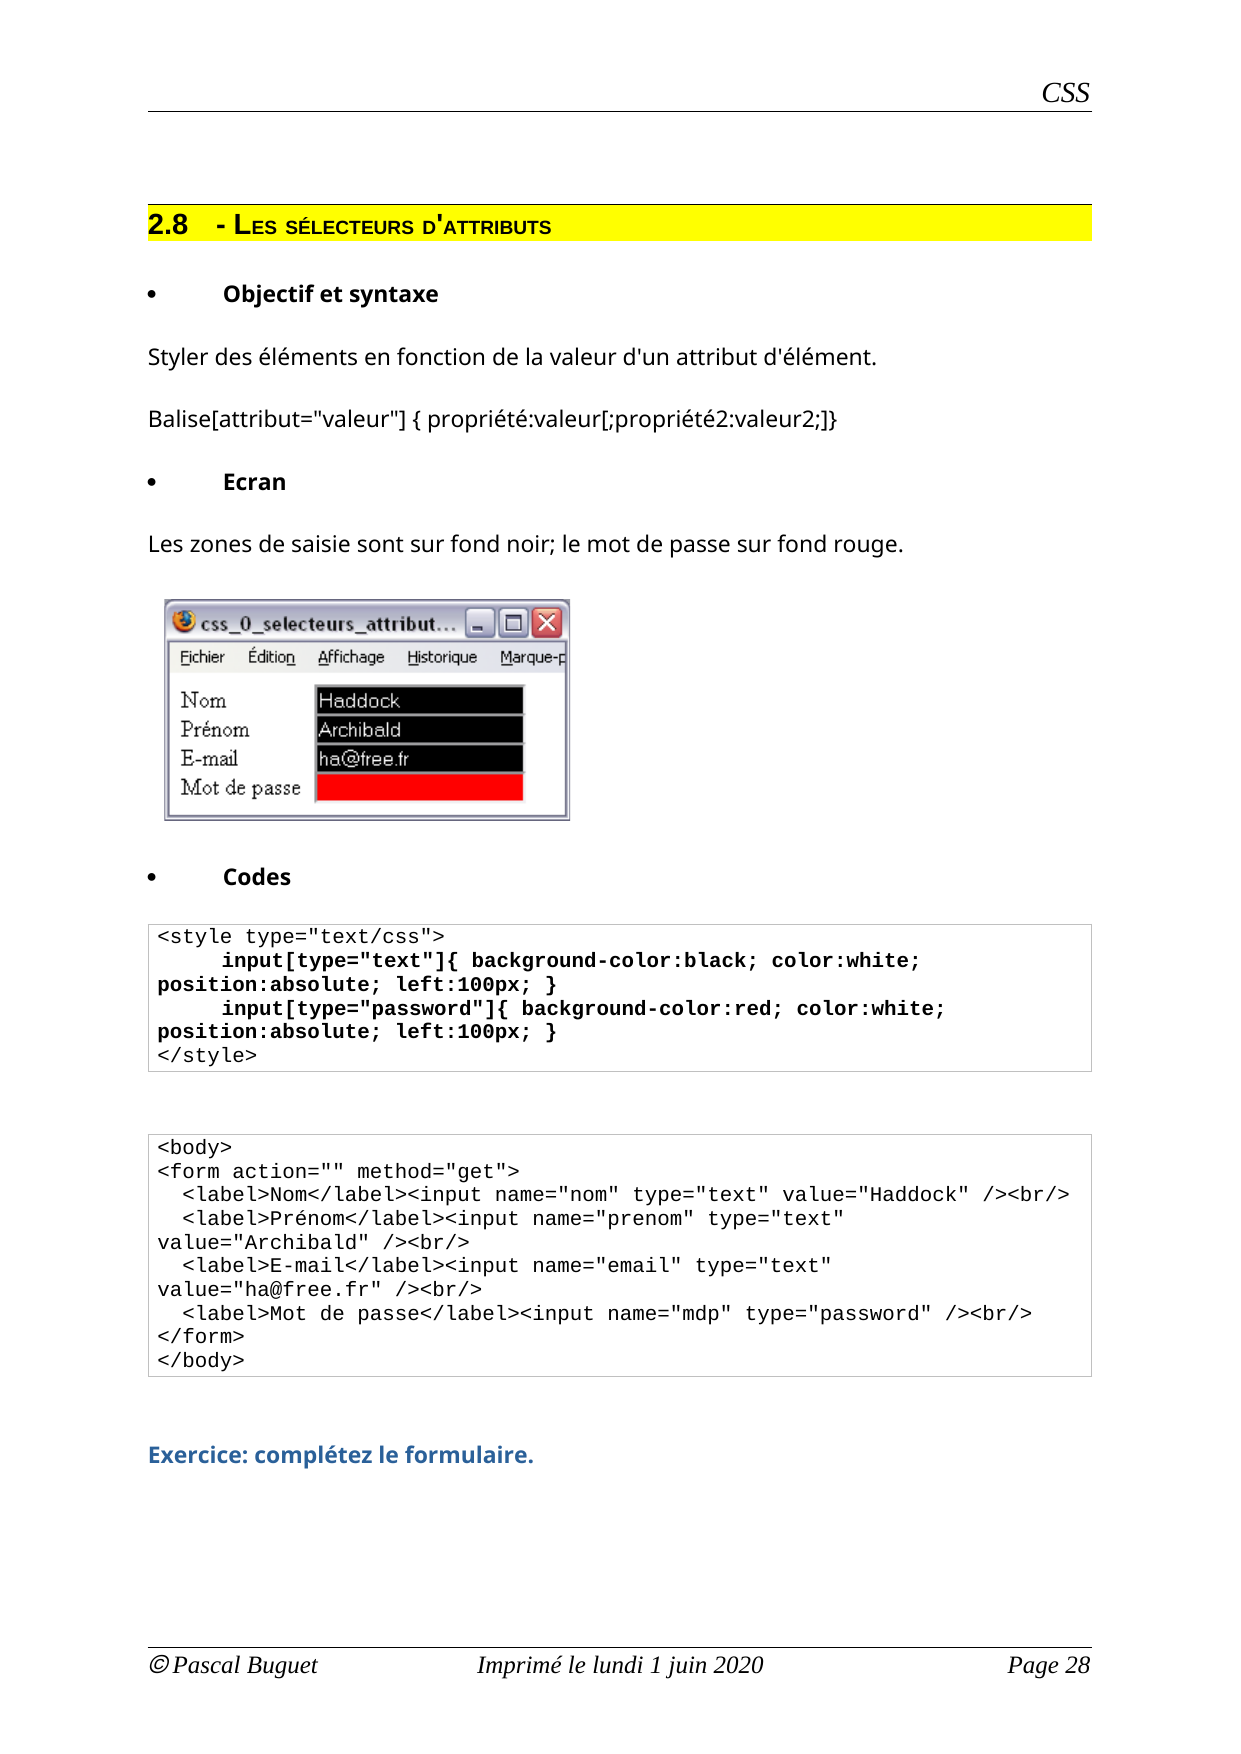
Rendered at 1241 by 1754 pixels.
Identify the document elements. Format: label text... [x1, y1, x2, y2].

text input[type="text"]{ background-color:black; color:white; position:absolute; left:100px; } [149, 947, 1091, 994]
text input[type="password"]{ background-color:red; color:white; position:absolute; left:100px; } [149, 994, 1091, 1042]
text Styler des éléments en fonction de la valeur d'un attribut d'élément. [148, 341, 1092, 372]
text <label>Mot de passe</label><input name="mdp" type="password" /><br/> [149, 1299, 1091, 1323]
text <label>Prénom</label><input name="prenom" type="text" value="Archibald" /><br/> [149, 1205, 1091, 1252]
text <label>E-mail</label><input name="email" type="text" value="ha@free.fr" /><br/> [149, 1252, 1091, 1299]
text <label>Nom</label><input name="nom" type="text" value="Haddock" /><br/> [149, 1181, 1091, 1205]
list Objectif et syntaxe [148, 278, 1092, 309]
text </body> [149, 1347, 1091, 1376]
text Exercice: complétez le formulaire. [148, 1439, 1092, 1471]
list Codes [148, 861, 1092, 892]
text <form action="" method="get"> [149, 1158, 1091, 1181]
text <body> [149, 1135, 1091, 1158]
text Les zones de saisie sont sur fond noir; le mot de passe sur fond rouge. [148, 528, 1092, 559]
text </style> [149, 1042, 1091, 1071]
list Ecran [148, 466, 1092, 497]
picture [164, 599, 571, 821]
text Balise[attribut="valeur"] { propriété:valeur[;propriété2:valeur2;]} [148, 403, 1092, 434]
text </form> [149, 1323, 1091, 1347]
text <style type="text/css"> [149, 925, 1091, 947]
subtitle - Les sélecteurs d'attributs [148, 205, 1092, 241]
